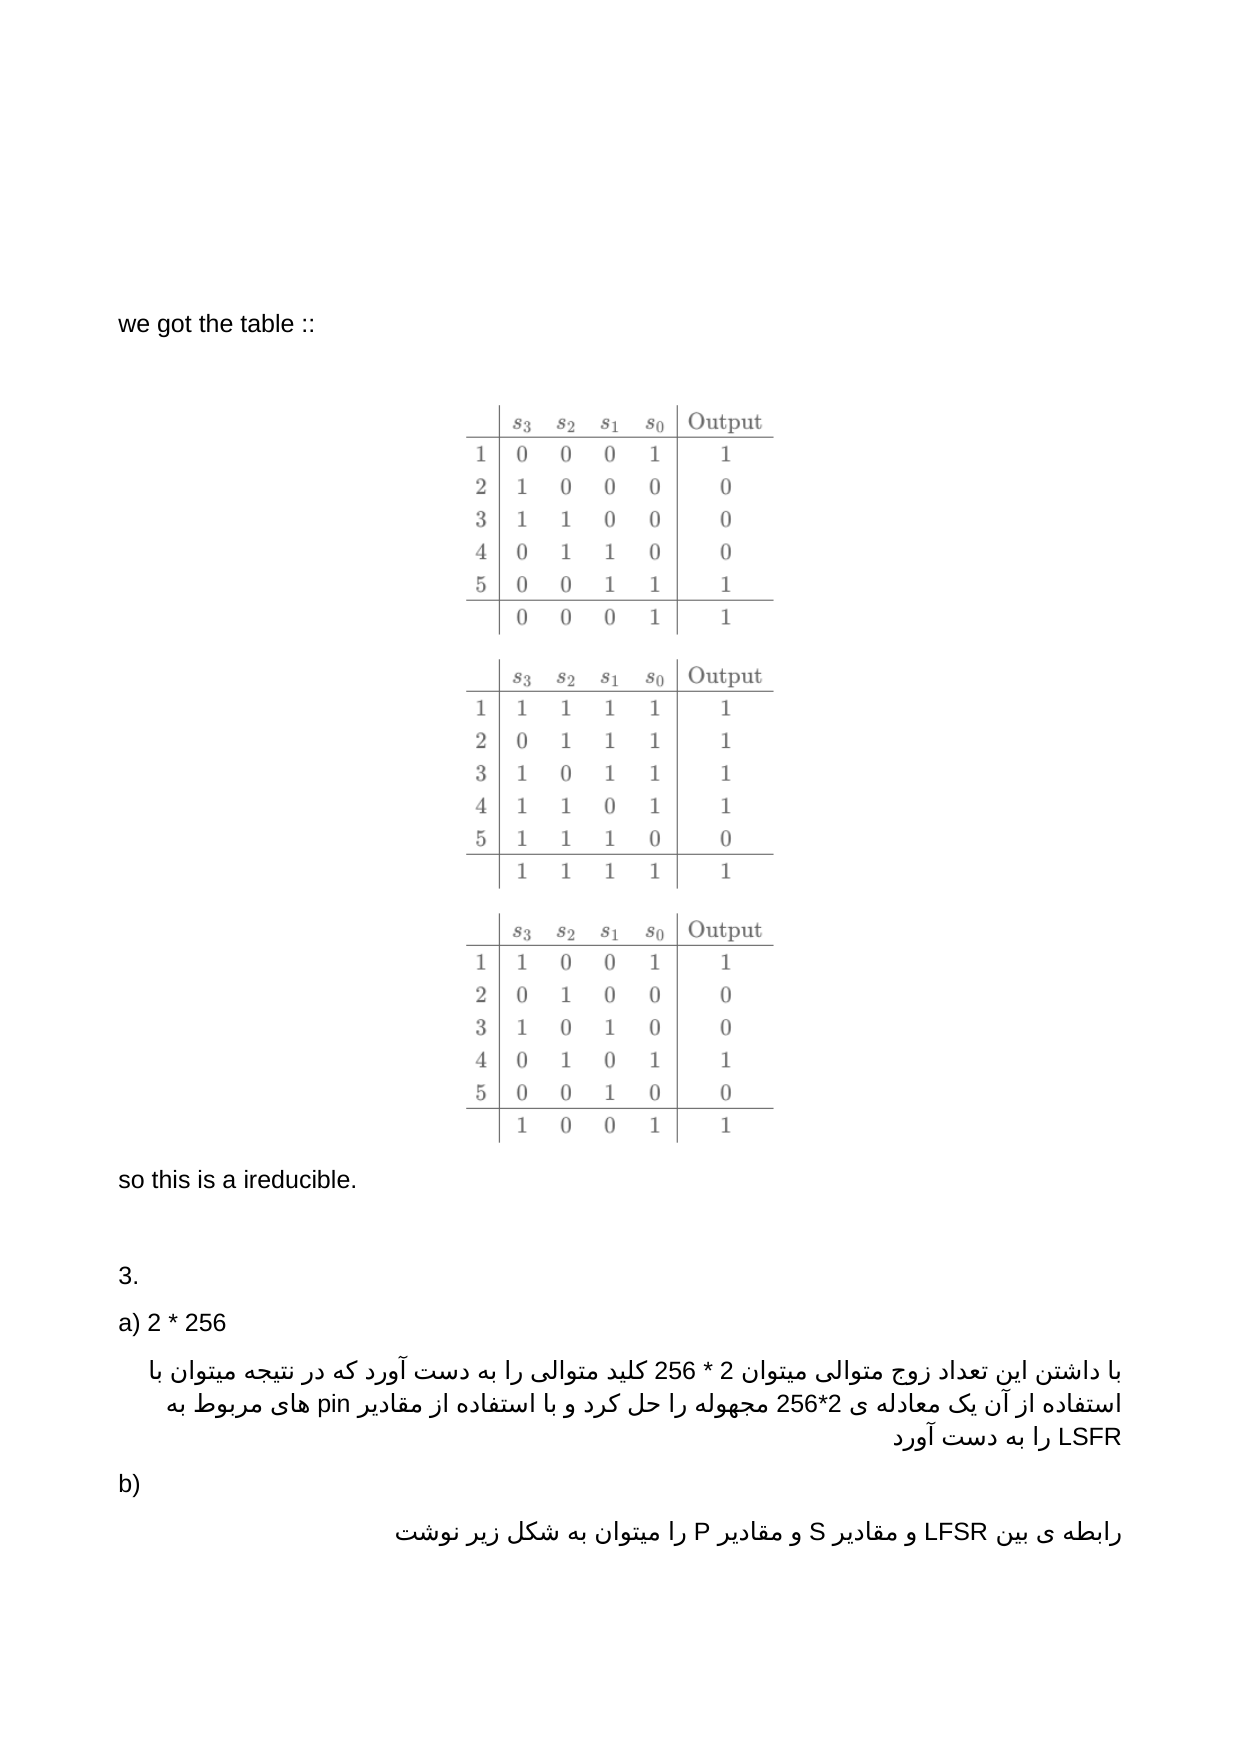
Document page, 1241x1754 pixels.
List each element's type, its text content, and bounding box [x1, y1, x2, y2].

text 3. [118, 1261, 1122, 1289]
text با داشتن این تعداد زوج متوالی میتوان 2 * 256 کلید متوالی را به دست آورد که در نتیجه میتوان با استفاده از آن یک معادله ی 2*256 مجهوله را حل کرد و با استفاده از مقادیر pin های مربوط به LSFR را به دست آورد [118, 1356, 1122, 1451]
text we got the table :: [118, 308, 1122, 337]
text رابطه ی بین LFSR و مقادیر S و مقادیر P را میتوان به شکل زیر نوشت [118, 1517, 1122, 1546]
text a) 2 * 256 [118, 1308, 1122, 1337]
picture [446, 403, 795, 1145]
text so this is a ireducible. [118, 1165, 1122, 1194]
text b) [118, 1469, 1122, 1498]
